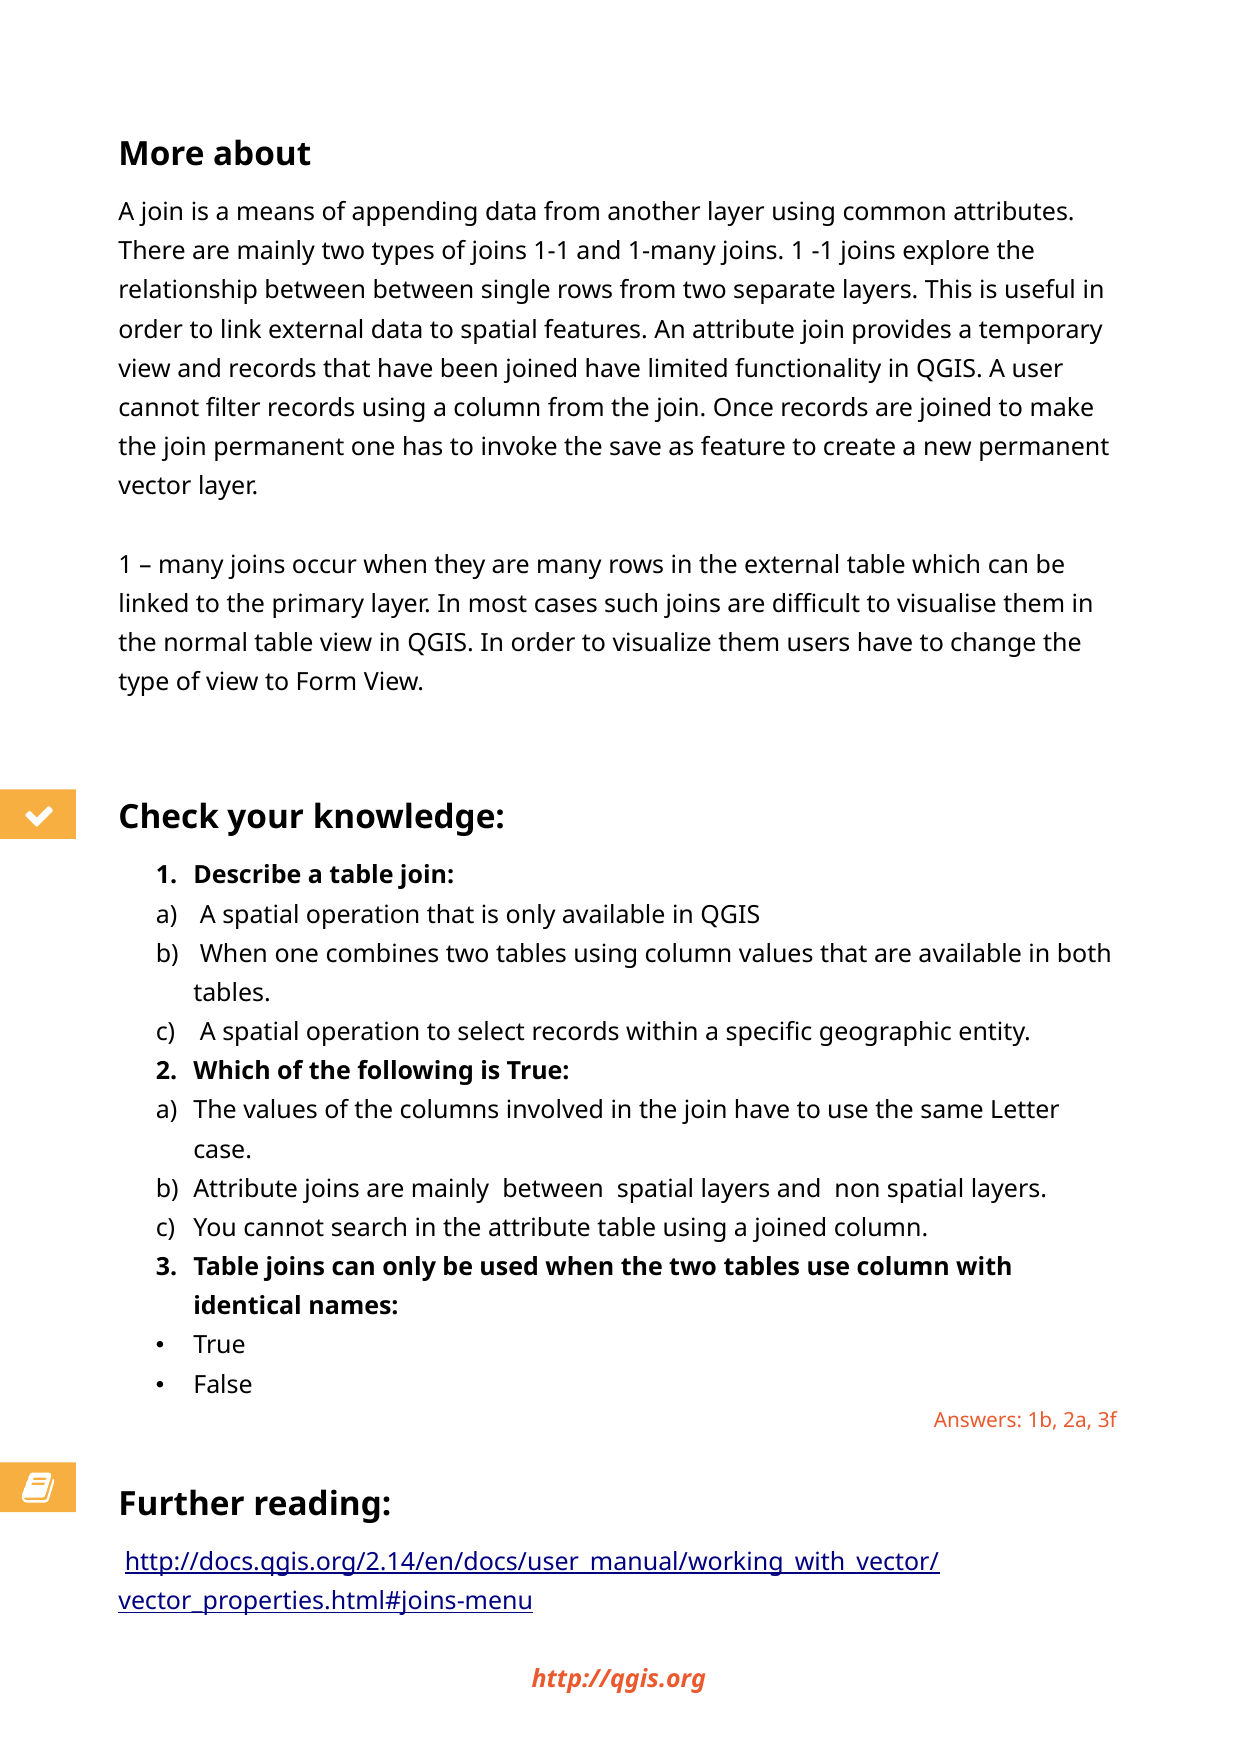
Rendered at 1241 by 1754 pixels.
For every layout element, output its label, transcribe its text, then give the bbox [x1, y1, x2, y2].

subtitle More about [118, 130, 1122, 175]
list Describe a table join: [156, 857, 1122, 891]
subtitle Check your knowledge: [118, 793, 1122, 838]
list False [156, 1366, 1122, 1400]
text 1 – many joins occur when they are many rows in the external table which can be linked to the primary layer. In most cases such joins are difficult to visualise them in the normal table view in QGIS. In order to visualize them users have to change the type of view to Form View. [118, 546, 1122, 698]
list The values of the columns involved in the join have to use the same Letter case. [156, 1092, 1122, 1165]
list A spatial operation to select records within a specific geographic entity. [156, 1014, 1122, 1048]
text http://docs.qgis.org/2.14/en/docs/user_manual/working_with_vector/vector_properties.html#joins-menu [118, 1544, 1122, 1617]
text Answers: 1b, 2a, 3f [118, 1405, 1122, 1434]
text A join is a means of appending data from another layer using common attributes. There are mainly two types of joins 1-1 and 1-many joins. 1 -1 joins explore the relationship between between single rows from two separate layers. This is useful in order to link external data to spatial features. An attribute join provides a temporary view and records that have been joined have limited functionality in QGIS. A user cannot filter records using a column from the join. Once records are joined to make the join permanent one has to invoke the save as feature to create a new permanent vector layer. [118, 194, 1122, 502]
list You cannot search in the attribute table using a joined column. [156, 1209, 1122, 1244]
list True [156, 1327, 1122, 1361]
list Which of the following is True: [156, 1053, 1122, 1087]
list Attribute joins are mainly between spatial layers and non spatial layers. [156, 1170, 1122, 1204]
list A spatial operation that is only available in QGIS [156, 896, 1122, 930]
list When one combines two tables using column values that are available in both tables. [156, 935, 1122, 1009]
list Table joins can only be used when the two tables use column with identical names: [156, 1249, 1122, 1322]
subtitle Further reading: [118, 1480, 1122, 1525]
